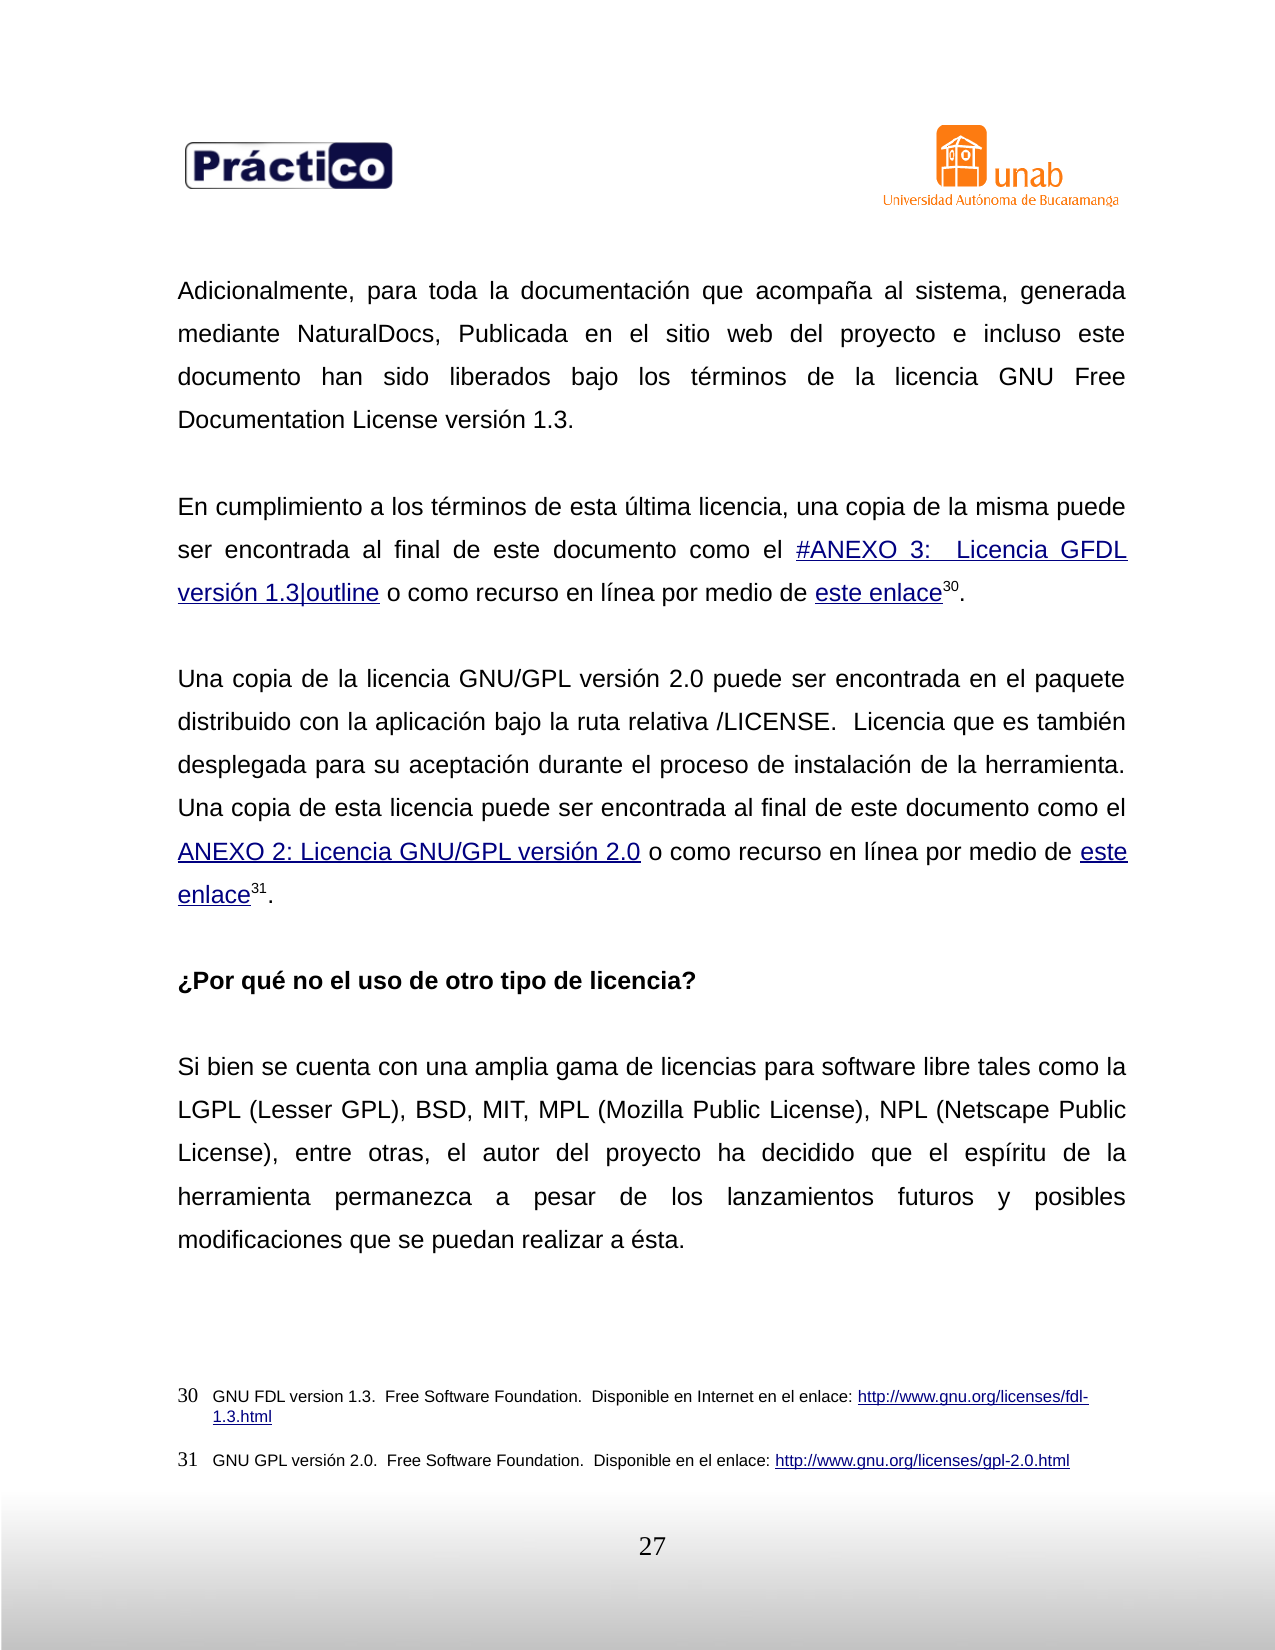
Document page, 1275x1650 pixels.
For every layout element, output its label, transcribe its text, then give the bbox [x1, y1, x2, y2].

picture [1, 1472, 1275, 1650]
text Si bien se cuenta con una amplia gama de licencias para software libre tales como la LGPL (Lesser GPL), BSD, MIT, MPL (Mozilla Public License), NPL (Netscape Public License), entre otras, el autor del proyecto ha decidido que el espíritu de la herramienta permanezca a pesar de los lanzamientos futuros y posibles modificaciones que se puedan realizar a ésta. [177, 1052, 1127, 1253]
text GNU FDL version 1.3. Free Software Foundation. Disponible en Internet en el enlace: http://www.gnu.org/licenses/fdl-1.3.html [177, 1383, 1127, 1426]
picture [182, 140, 395, 191]
text Adicionalmente, para toda la documentación que acompaña al sistema, generada mediante NaturalDocs, Publicada en el sitio web del proyecto e incluso este documento han sido liberados bajo los términos de la licencia GNU Free Documentation License versión 1.3. [177, 276, 1127, 434]
text GNU GPL versión 2.0. Free Software Foundation. Disponible en el enlace: http://www.gnu.org/licenses/gpl-2.0.html [177, 1447, 1127, 1471]
text En cumplimiento a los términos de esta última licencia, una copia de la misma puede ser encontrada al final de este documento como el #ANEXO 3: Licencia GFDL versión 1.3|outline o como recurso en línea por medio de este enlace. [177, 492, 1127, 607]
text ¿Por qué no el uso de otro tipo de licencia? [177, 966, 1127, 995]
picture [883, 125, 1119, 207]
text Una copia de la licencia GNU/GPL versión 2.0 puede ser encontrada en el paquete distribuido con la aplicación bajo la ruta relativa /LICENSE. Licencia que es también desplegada para su aceptación durante el proceso de instalación de la herramienta. Una copia de esta licencia puede ser encontrada al final de este documento como el ANEXO 2: Licencia GNU/GPL versión 2.0 o como recurso en línea por medio de este enlace. [177, 664, 1127, 908]
